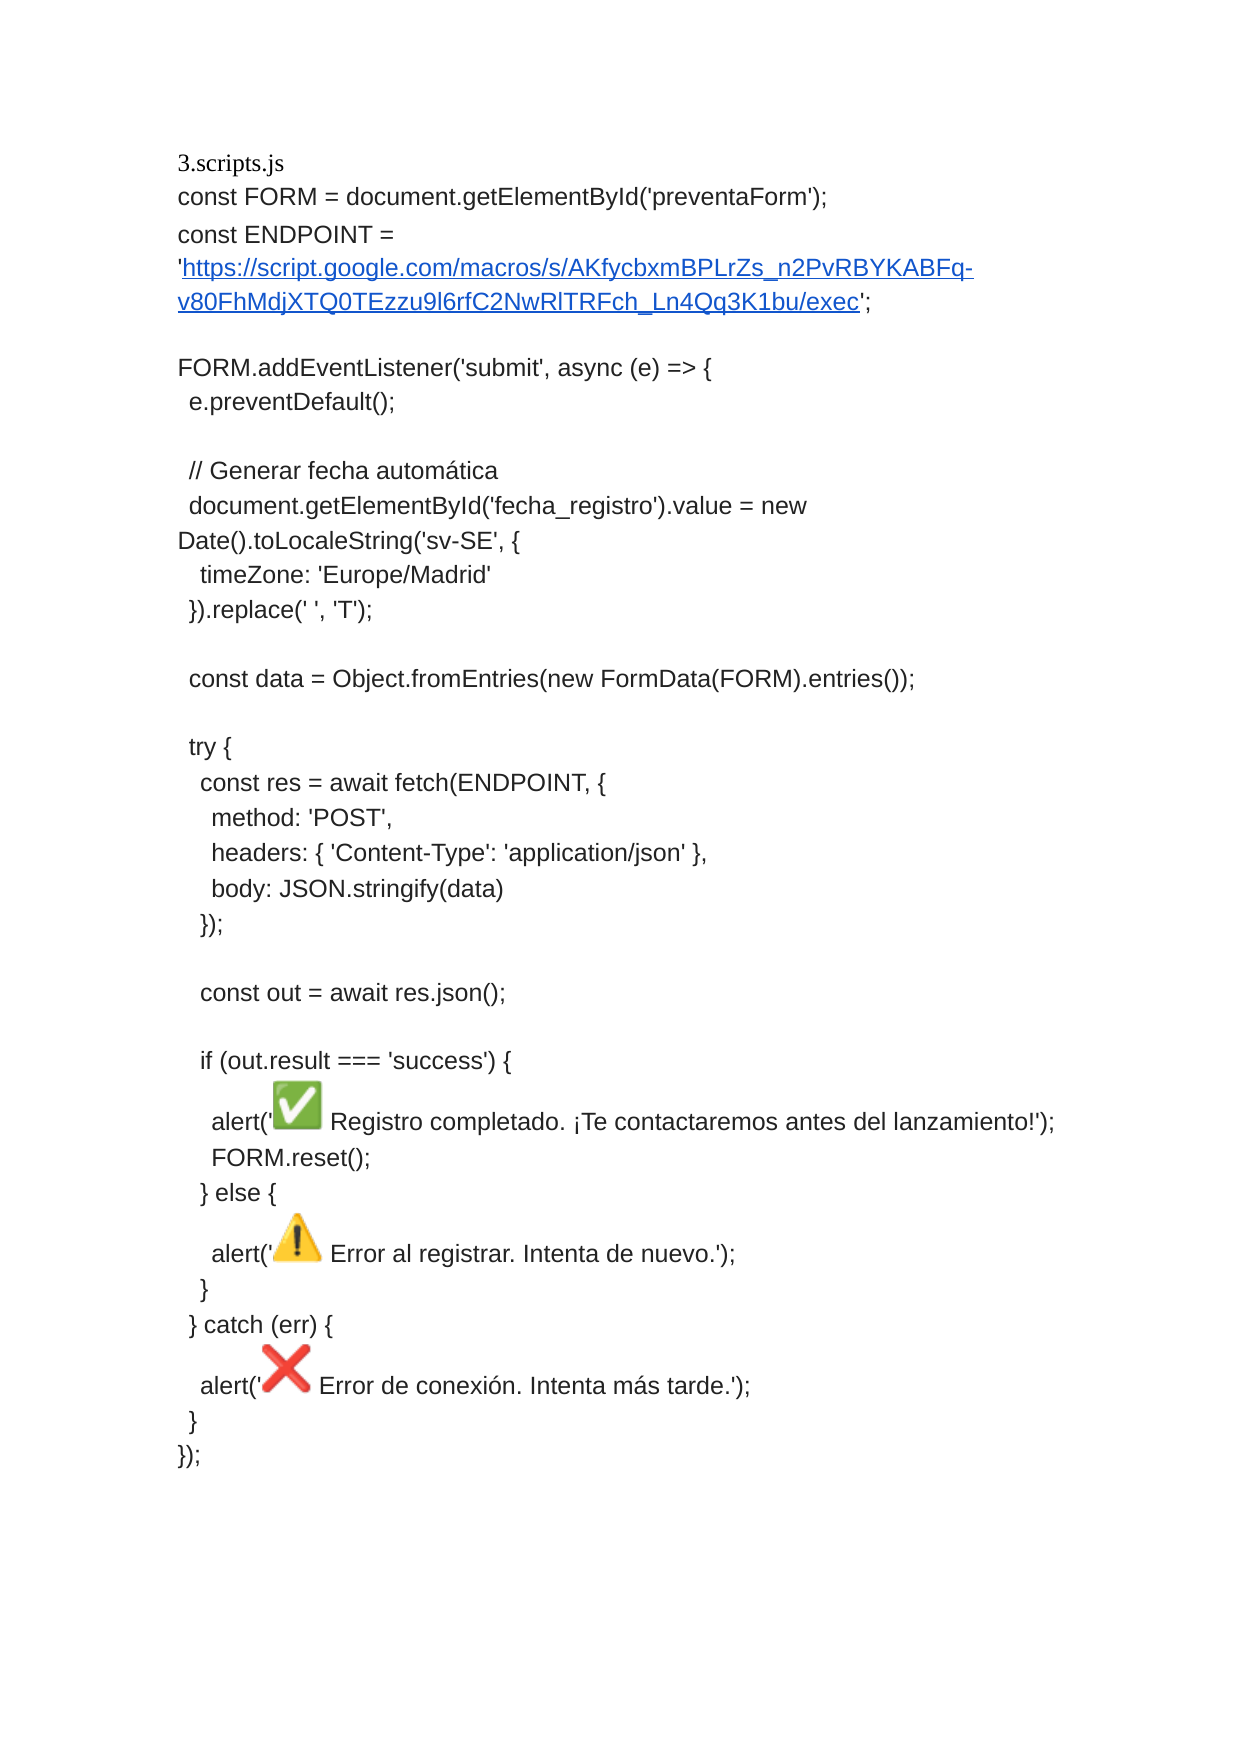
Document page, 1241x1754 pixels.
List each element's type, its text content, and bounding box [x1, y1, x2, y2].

text body: JSON.stringify(data) [177, 873, 1063, 903]
text const FORM = document.getElementById('preventaForm'); [177, 181, 1063, 210]
text e.preventDefault(); [177, 387, 1063, 417]
text } catch (err) { [177, 1309, 1063, 1339]
text document.getElementById('fecha_registro').value = new Date().toLocaleString('sv-SE', { [177, 491, 1063, 554]
text const out = await res.json(); [177, 977, 1063, 1007]
text }); [177, 1440, 1063, 1469]
text }); [177, 908, 1063, 939]
picture [261, 1344, 312, 1394]
text alert(' Registro completado. ¡Te contactaremos antes del lanzamiento!'); [177, 1081, 1063, 1137]
text const ENDPOINT = 'https://script.google.com/macros/s/AKfycbxmBPLrZs_n2PvRBYKABFq-v80FhMdjXTQ0TEzzu9l6rfC2NwRlTRFch_Ln4Qq3K1bu/exec'; [177, 220, 1063, 315]
text const data = Object.fromEntries(new FormData(FORM).entries()); [177, 663, 1063, 693]
text 3.scripts.js [177, 148, 1063, 176]
text // Generar fecha automática [177, 455, 1063, 486]
picture [272, 1080, 323, 1131]
text try { [177, 732, 1063, 762]
text FORM.reset(); [177, 1142, 1063, 1172]
text method: 'POST', [177, 802, 1063, 833]
text timeZone: 'Europe/Madrid' [177, 559, 1063, 589]
text }).replace(' ', 'T'); [177, 594, 1063, 625]
text } [177, 1405, 1063, 1436]
text FORM.addEventListener('submit', async (e) => { [177, 353, 1063, 382]
text } [177, 1273, 1063, 1304]
text } else { [177, 1177, 1063, 1208]
text const res = await fetch(ENDPOINT, { [177, 767, 1063, 797]
text alert(' Error de conexión. Intenta más tarde.'); [177, 1344, 1063, 1400]
picture [272, 1212, 323, 1263]
text if (out.result === 'success') { [177, 1045, 1063, 1076]
text headers: { 'Content-Type': 'application/json' }, [177, 837, 1063, 868]
text alert(' Error al registrar. Intenta de nuevo.'); [177, 1212, 1063, 1269]
